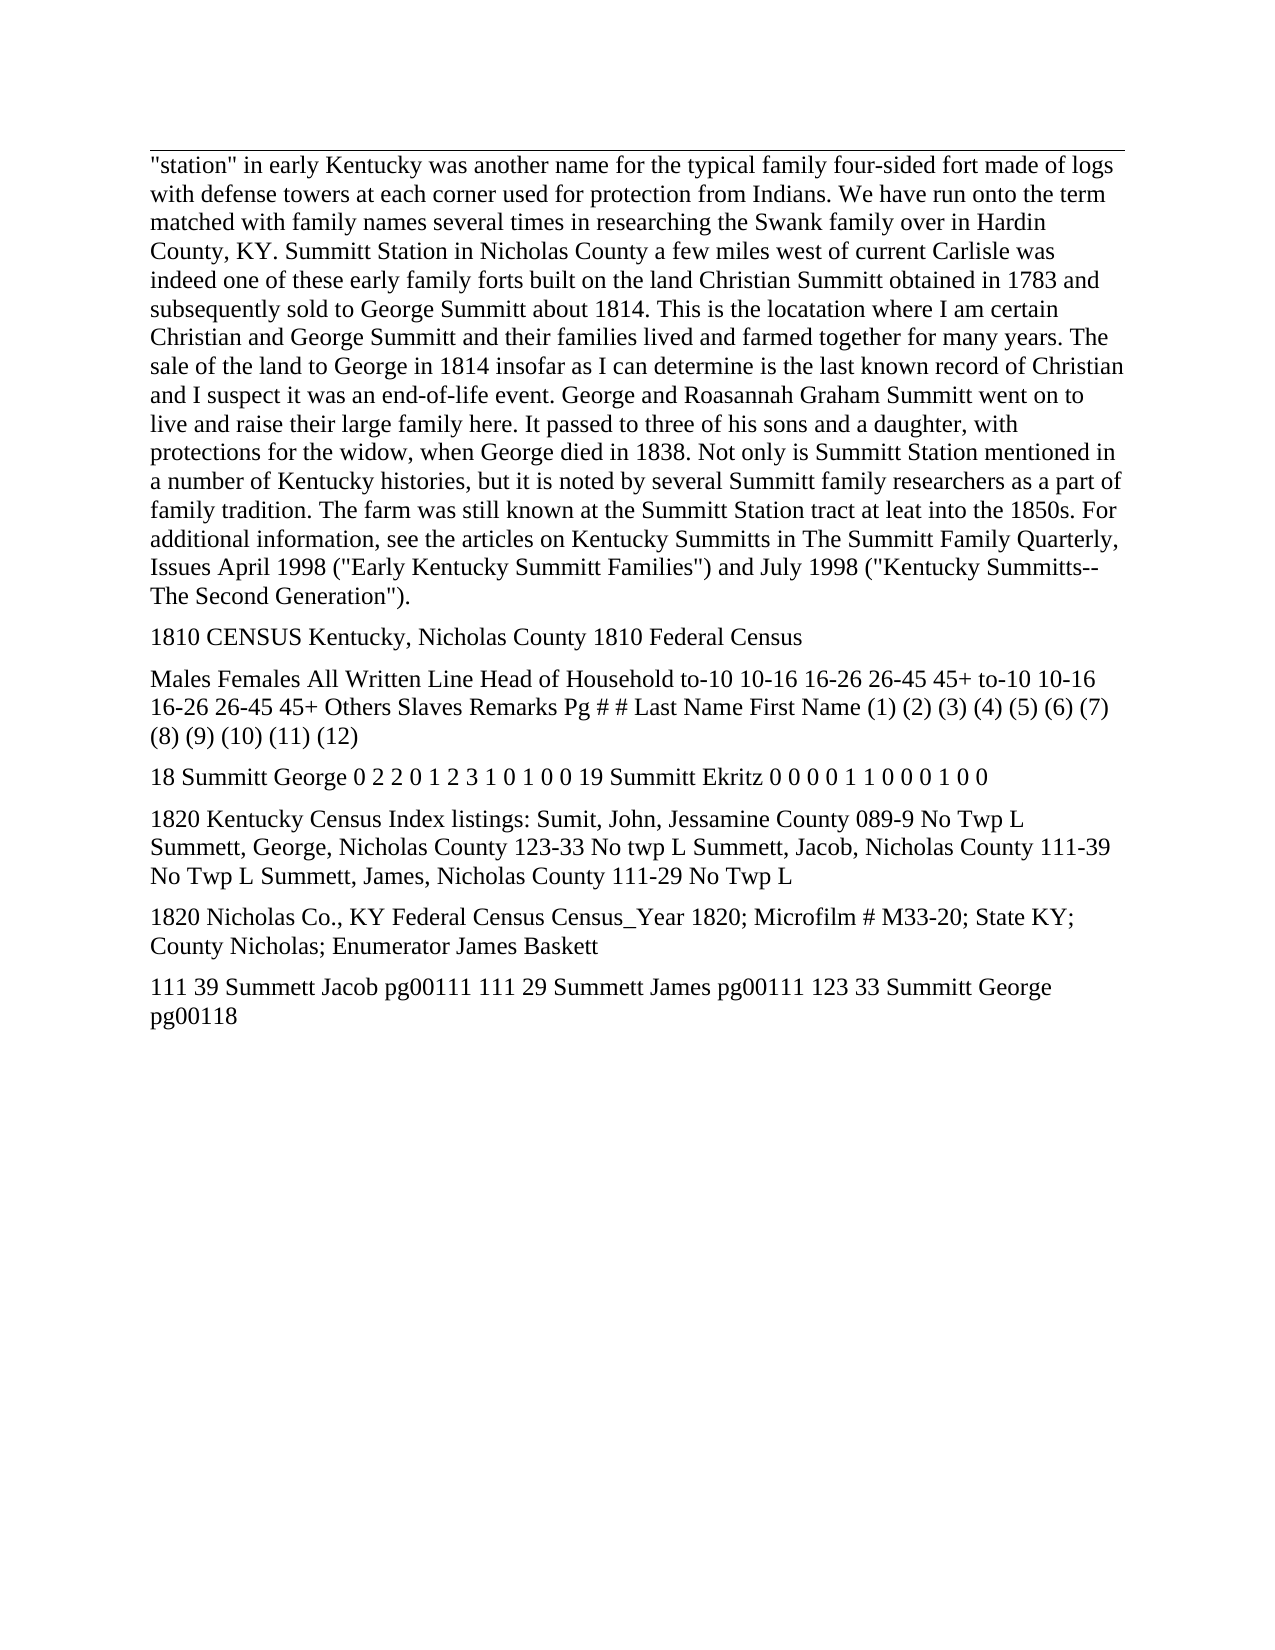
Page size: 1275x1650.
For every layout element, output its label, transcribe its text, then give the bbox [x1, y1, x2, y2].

table_cell "station" in early Kentucky was another name for the typical family four-sided fort made of logs with defense towers at each corner used for protection from Indians. We have run onto the term matched with family names several times in researching the Swank family over in Hardin County, KY. Summitt Station in Nicholas County a few miles west of current Carlisle was indeed one of these early family forts built on the land Christian Summitt obtained in 1783 and subsequently sold to George Summitt about 1814. This is the locatation where I am certain Christian and George Summitt and their families lived and farmed together for many years. The sale of the land to George in 1814 insofar as I can determine is the last known record of Christian and I suspect it was an end-of-life event. George and Roasannah Graham Summitt went on to live and raise their large family here. It passed to three of his sons and a daughter, with protections for the widow, when George died in 1838. Not only is Summitt Station mentioned in a number of Kentucky histories, but it is noted by several Summitt family researchers as a part of family tradition. The farm was still known at the Summitt Station tract at leat into the 1850s. For additional information, see the articles on Kentucky Summitts in The Summitt Family Quarterly, Issues April 1998 ("Early Kentucky Summitt Families") and July 1998 ("Kentucky Summitts--The Second Generation"). 1810 CENSUS Kentucky, Nicholas County 1810 Federal Census Males Females All Written Line Head of Household to-10 10-16 16-26 26-45 45+ to-10 10-16 16-26 26-45 45+ Others Slaves Remarks Pg # # Last Name First Name (1) (2) (3) (4) (5) (6) (7) (8) (9) (10) (11) (12) 18 Summitt George 0 2 2 0 1 2 3 1 0 1 0 0 19 Summitt Ekritz 0 0 0 0 1 1 0 0 0 1 0 0 1820 Kentucky Census Index listings: Sumit, John, Jessamine County 089-9 No Twp L Summett, George, Nicholas County 123-33 No twp L Summett, Jacob, Nicholas County 111-39 No Twp L Summett, James, Nicholas County 111-29 No Twp L 1820 Nicholas Co., KY Federal Census Census_Year 1820; Microfilm # M33-20; State KY; County Nicholas; Enumerator James Baskett 111 39 Summett Jacob pg00111 111 29 Summett James pg00111 123 33 Summitt George pg00118 [150, 151, 1125, 1084]
